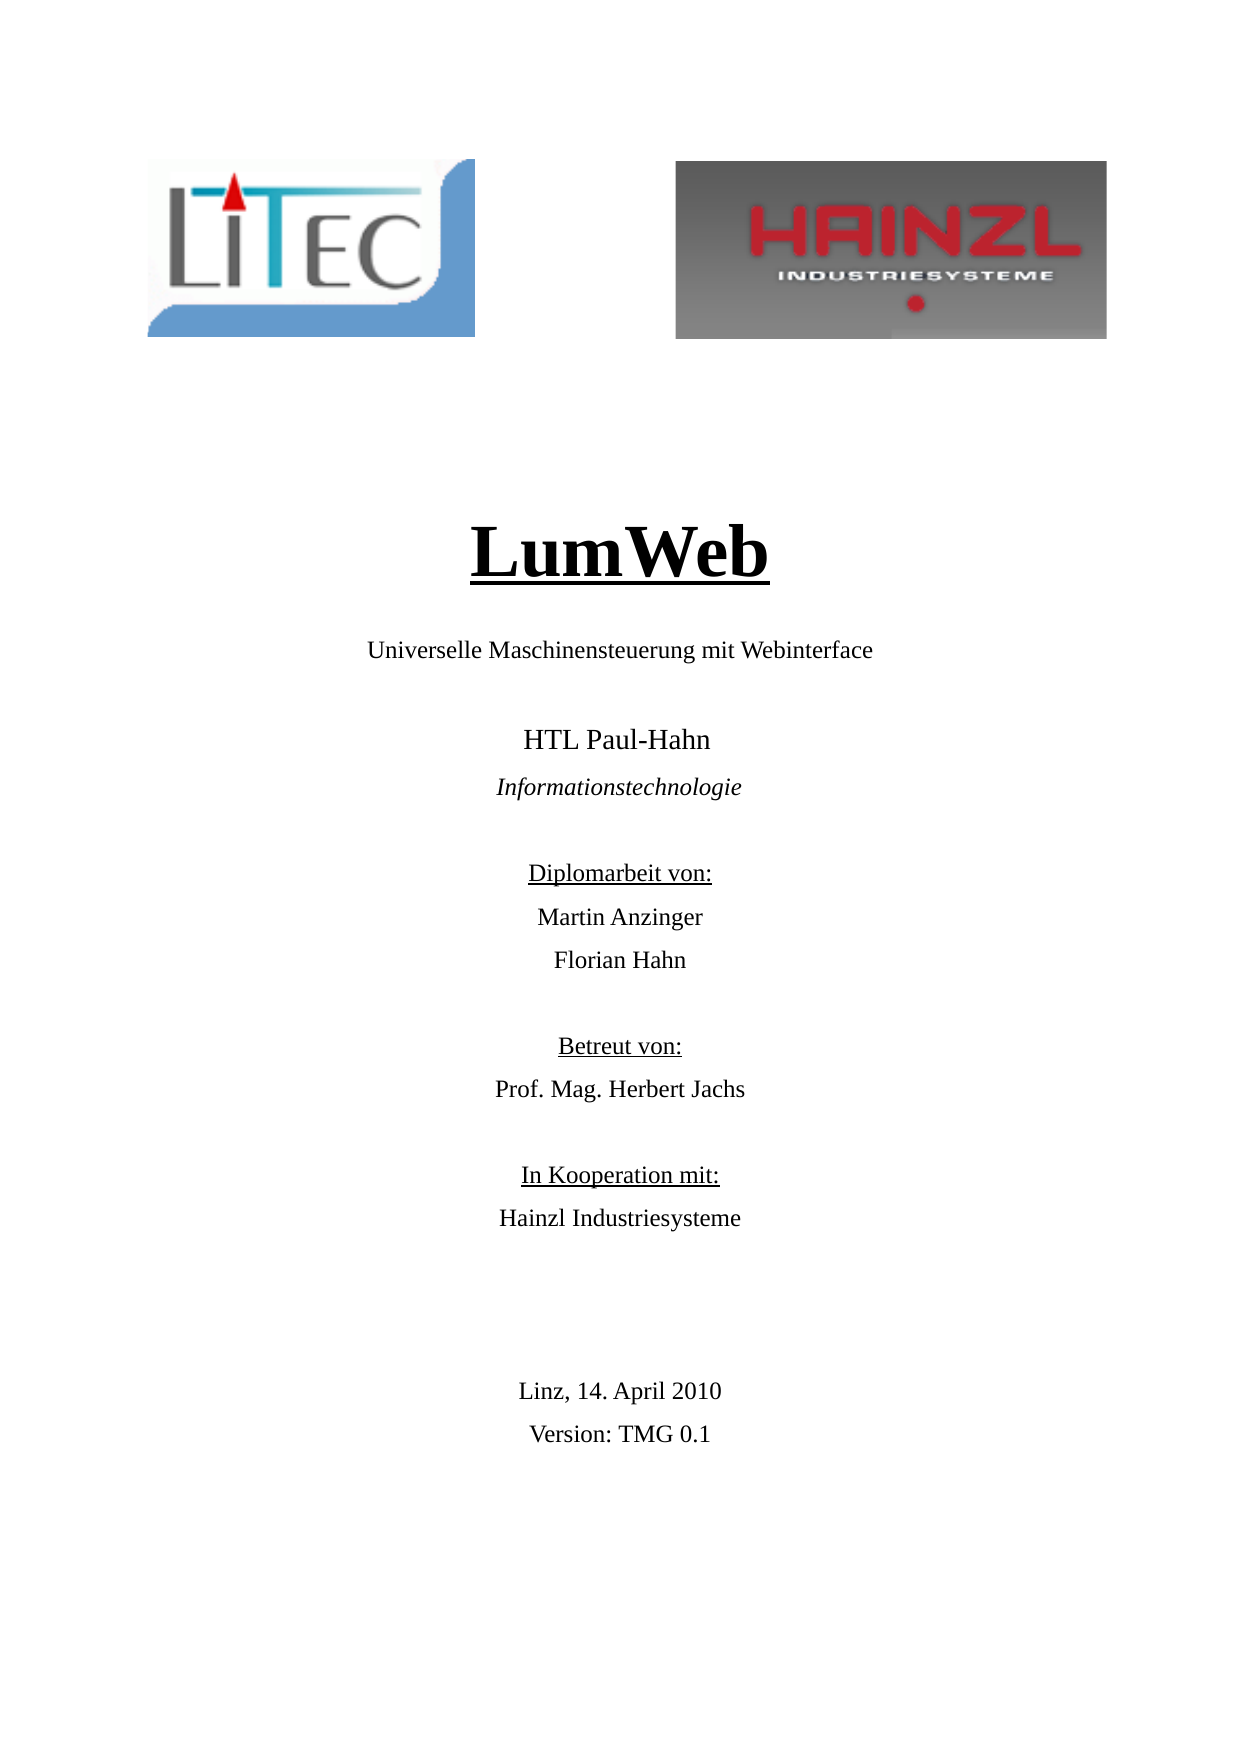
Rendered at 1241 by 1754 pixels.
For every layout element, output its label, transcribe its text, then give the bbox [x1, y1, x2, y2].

text HTL Paul-Hahn [118, 722, 1122, 755]
text In Kooperation mit: [118, 1160, 1122, 1189]
text Martin Anzinger [118, 902, 1122, 930]
picture [675, 161, 1107, 339]
text Diplomarbeit von: [118, 858, 1122, 887]
text Hainzl Industriesysteme [118, 1203, 1122, 1232]
text Florian Hahn [118, 945, 1122, 973]
text Linz, 14. April 2010 Version: TMG 0.1 [118, 1376, 1122, 1448]
text Universelle Maschinensteuerung mit Webinterface [118, 636, 1122, 664]
text Prof. Mag. Herbert Jachs [118, 1074, 1122, 1103]
text Informationstechnologie [118, 772, 1122, 801]
text Betreut von: [118, 1031, 1122, 1060]
text LumWeb [118, 506, 1122, 592]
picture [147, 159, 475, 337]
